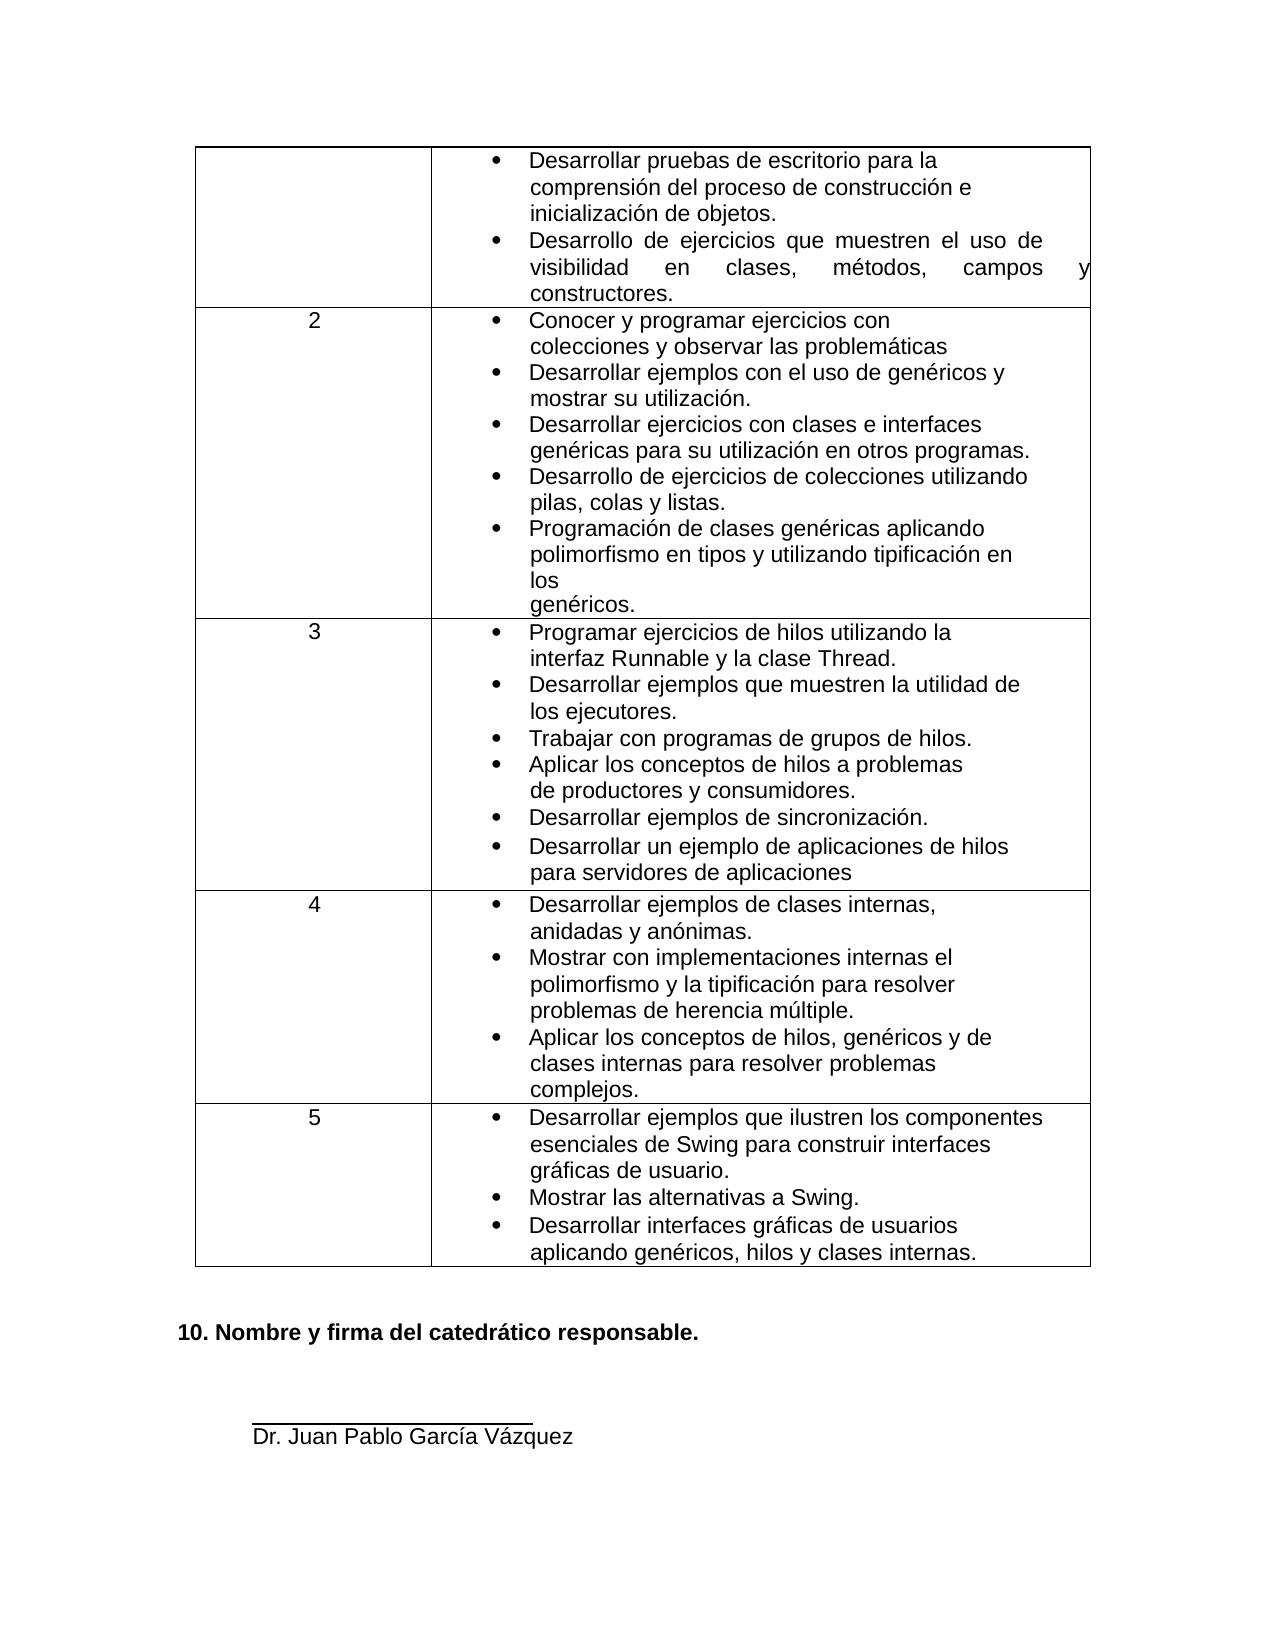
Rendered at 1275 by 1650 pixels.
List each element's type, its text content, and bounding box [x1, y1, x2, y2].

list Nombre y firma del catedrático responsable. [177, 1319, 1121, 1346]
text Dr. Juan Pablo García Vázquez [252, 1419, 1121, 1449]
table_cell 4 [196, 891, 431, 1103]
table_cell Programar ejercicios de hilos utilizando la interfaz Runnable y la clase Thread. Desarrollar ejemplos que muestren la utilidad de los ejecutores. Trabajar con programas de grupos de hilos. Aplicar los conceptos de hilos a problemas de productores y consumidores. Desarrollar ejemplos de sincronización. Desarrollar un ejemplo de aplicaciones de hilos para servidores de aplicaciones [432, 619, 1090, 890]
table_cell 5 [196, 1104, 431, 1266]
table_cell Conocer y programar ejercicios con colecciones y observar las problemáticas Desarrollar ejemplos con el uso de genéricos y mostrar su utilización. Desarrollar ejercicios con clases e interfaces genéricas para su utilización en otros programas. Desarrollo de ejercicios de colecciones utilizando pilas, colas y listas. Programación de clases genéricas aplicando polimorfismo en tipos y utilizando tipificación en los genéricos. [432, 308, 1090, 618]
table_cell Desarrollar ejemplos que ilustren los componentes esenciales de Swing para construir interfaces gráficas de usuario. Mostrar las alternativas a Swing. Desarrollar interfaces gráficas de usuarios aplicando genéricos, hilos y clases internas. [432, 1104, 1090, 1266]
table_cell 2 [196, 308, 431, 618]
table_cell 3 [196, 619, 431, 890]
table_header Desarrollar pruebas de escritorio para la comprensión del proceso de construcción e inicialización de objetos. Desarrollo de ejercicios que muestren el uso de visibilidad en clases, métodos, campos y constructores. [432, 148, 1090, 307]
table_header [196, 148, 431, 307]
table_cell Desarrollar ejemplos de clases internas, anidadas y anónimas. Mostrar con implementaciones internas el polimorfismo y la tipificación para resolver problemas de herencia múltiple. Aplicar los conceptos de hilos, genéricos y de clases internas para resolver problemas complejos. [432, 891, 1090, 1103]
